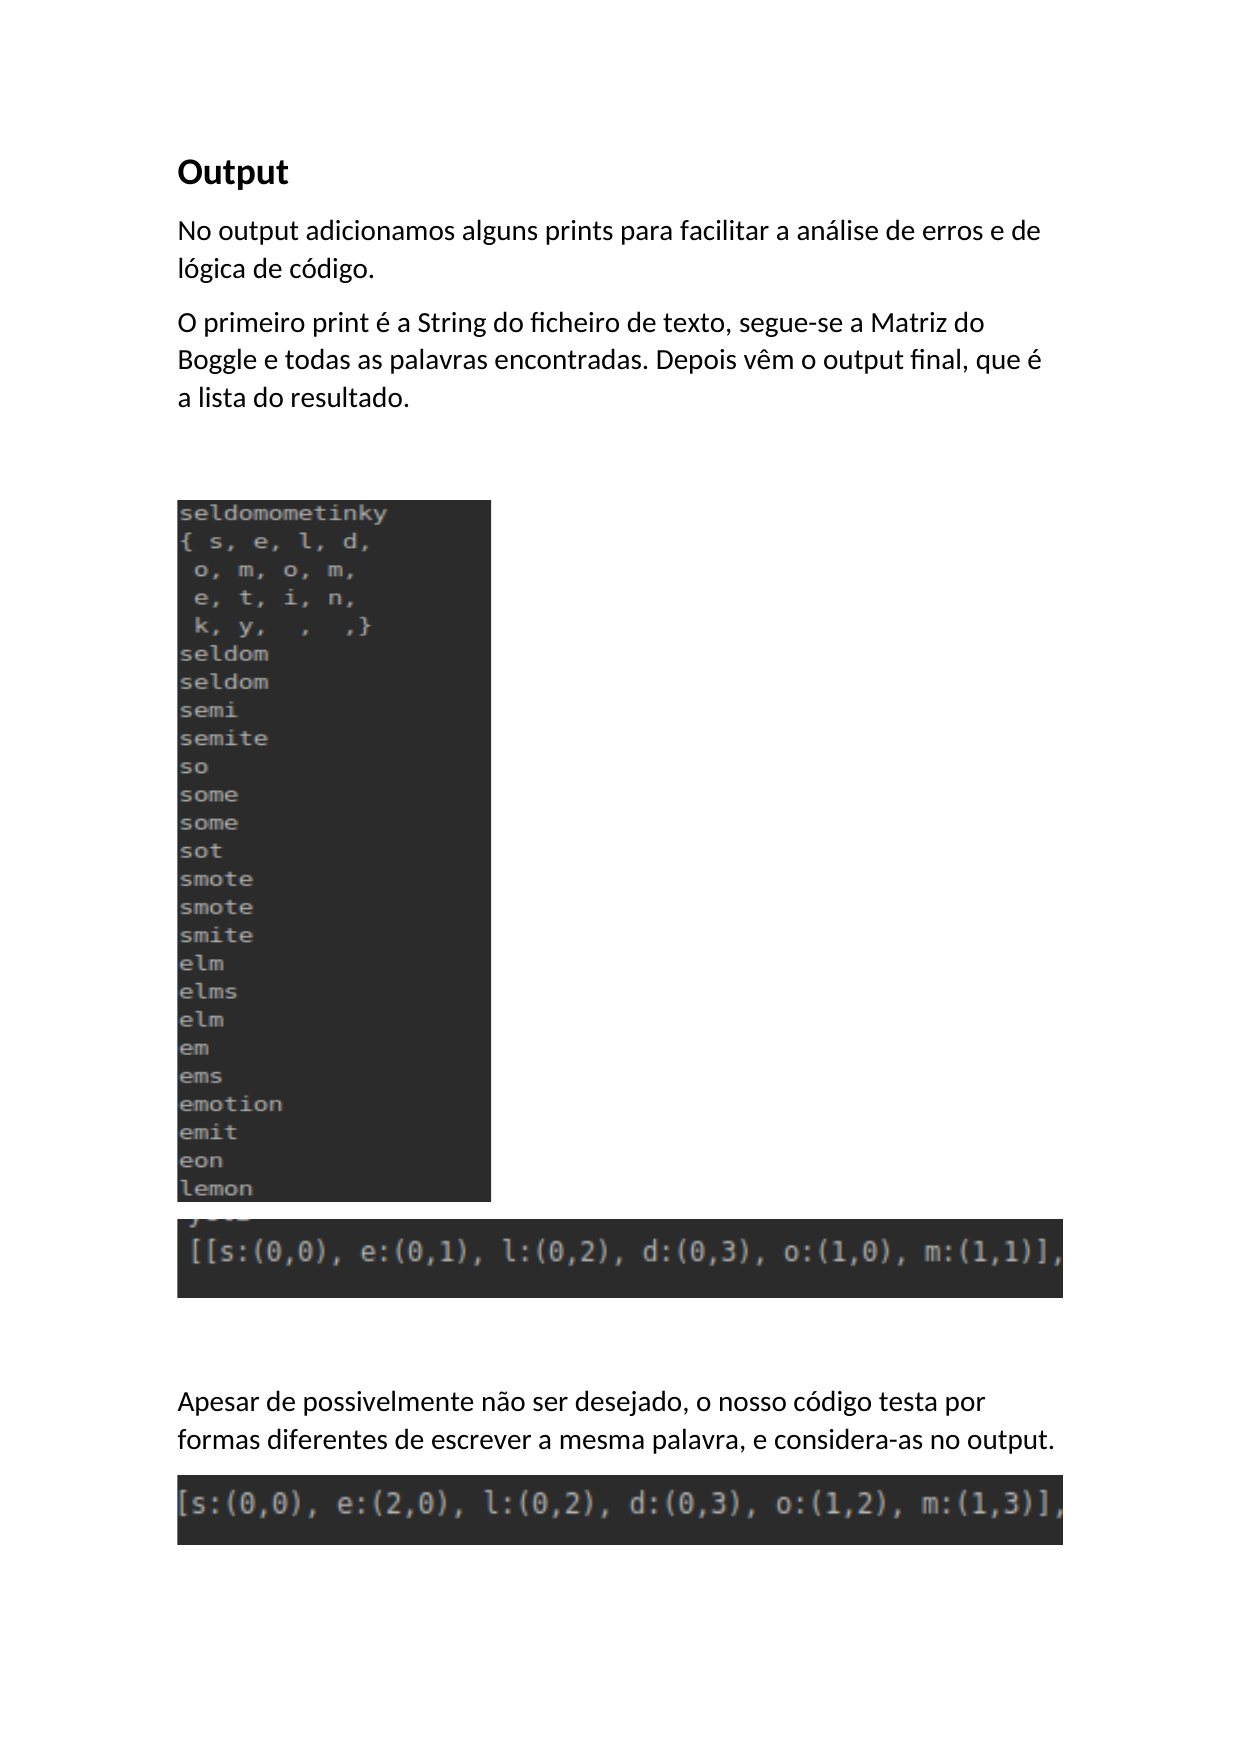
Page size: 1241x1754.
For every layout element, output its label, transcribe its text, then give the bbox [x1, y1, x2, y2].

text Output [177, 148, 1063, 193]
text Apesar de possivelmente não ser desejado, o nosso código testa por formas diferentes de escrever a mesma palavra, e considera-as no output. [177, 1383, 1063, 1456]
text O primeiro print é a String do ficheiro de texto, segue-se a Matriz do Boggle e todas as palavras encontradas. Depois vêm o output final, que é a lista do resultado. [177, 304, 1063, 414]
text No output adicionamos alguns prints para facilitar a análise de erros e de lógica de código. [177, 212, 1063, 285]
